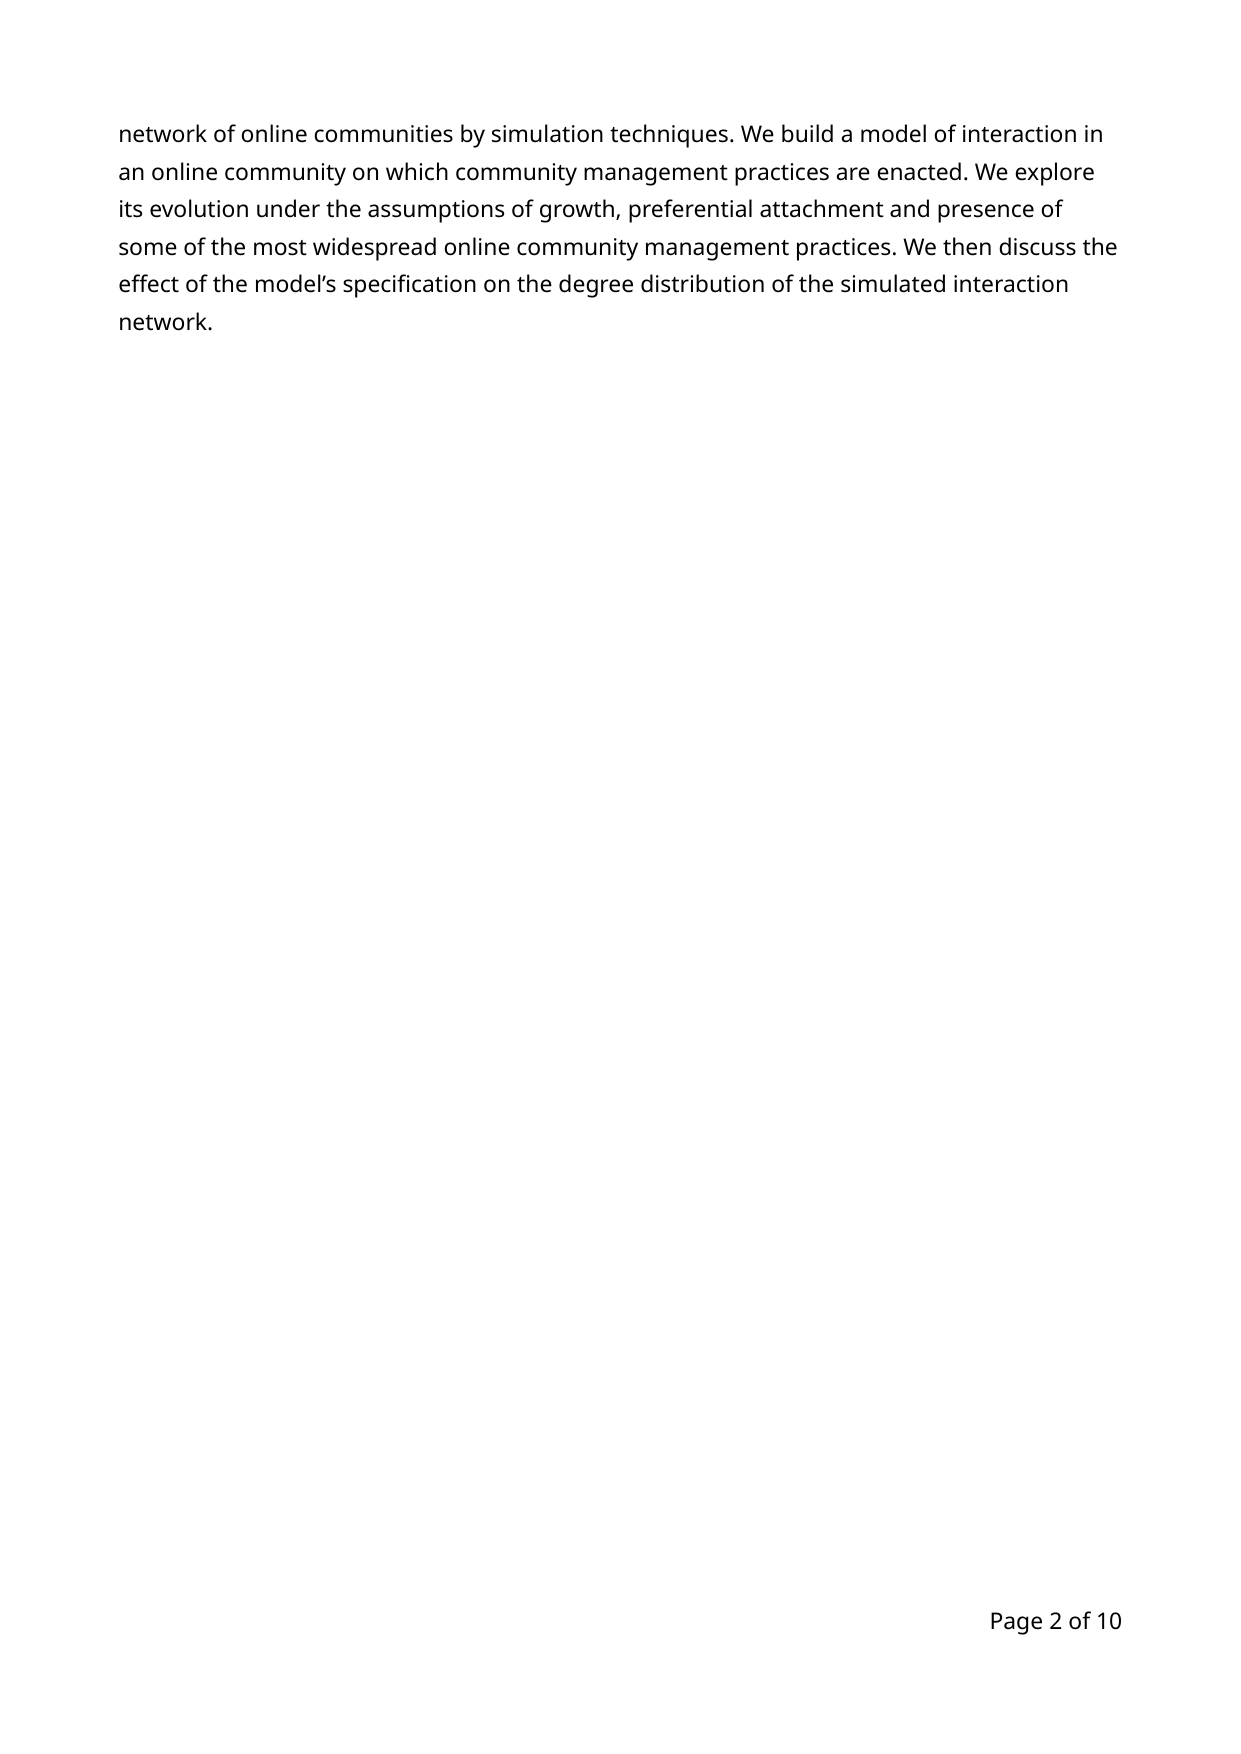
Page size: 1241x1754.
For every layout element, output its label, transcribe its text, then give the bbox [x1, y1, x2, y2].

text network of online communities by simulation techniques. We build a model of interaction in an online community on which community management practices are enacted. We explore its evolution under the assumptions of growth, preferential attachment and presence of some of the most widespread online community management practices. We then discuss the effect of the model’s specification on the degree distribution of the simulated interaction network. [118, 118, 1122, 337]
